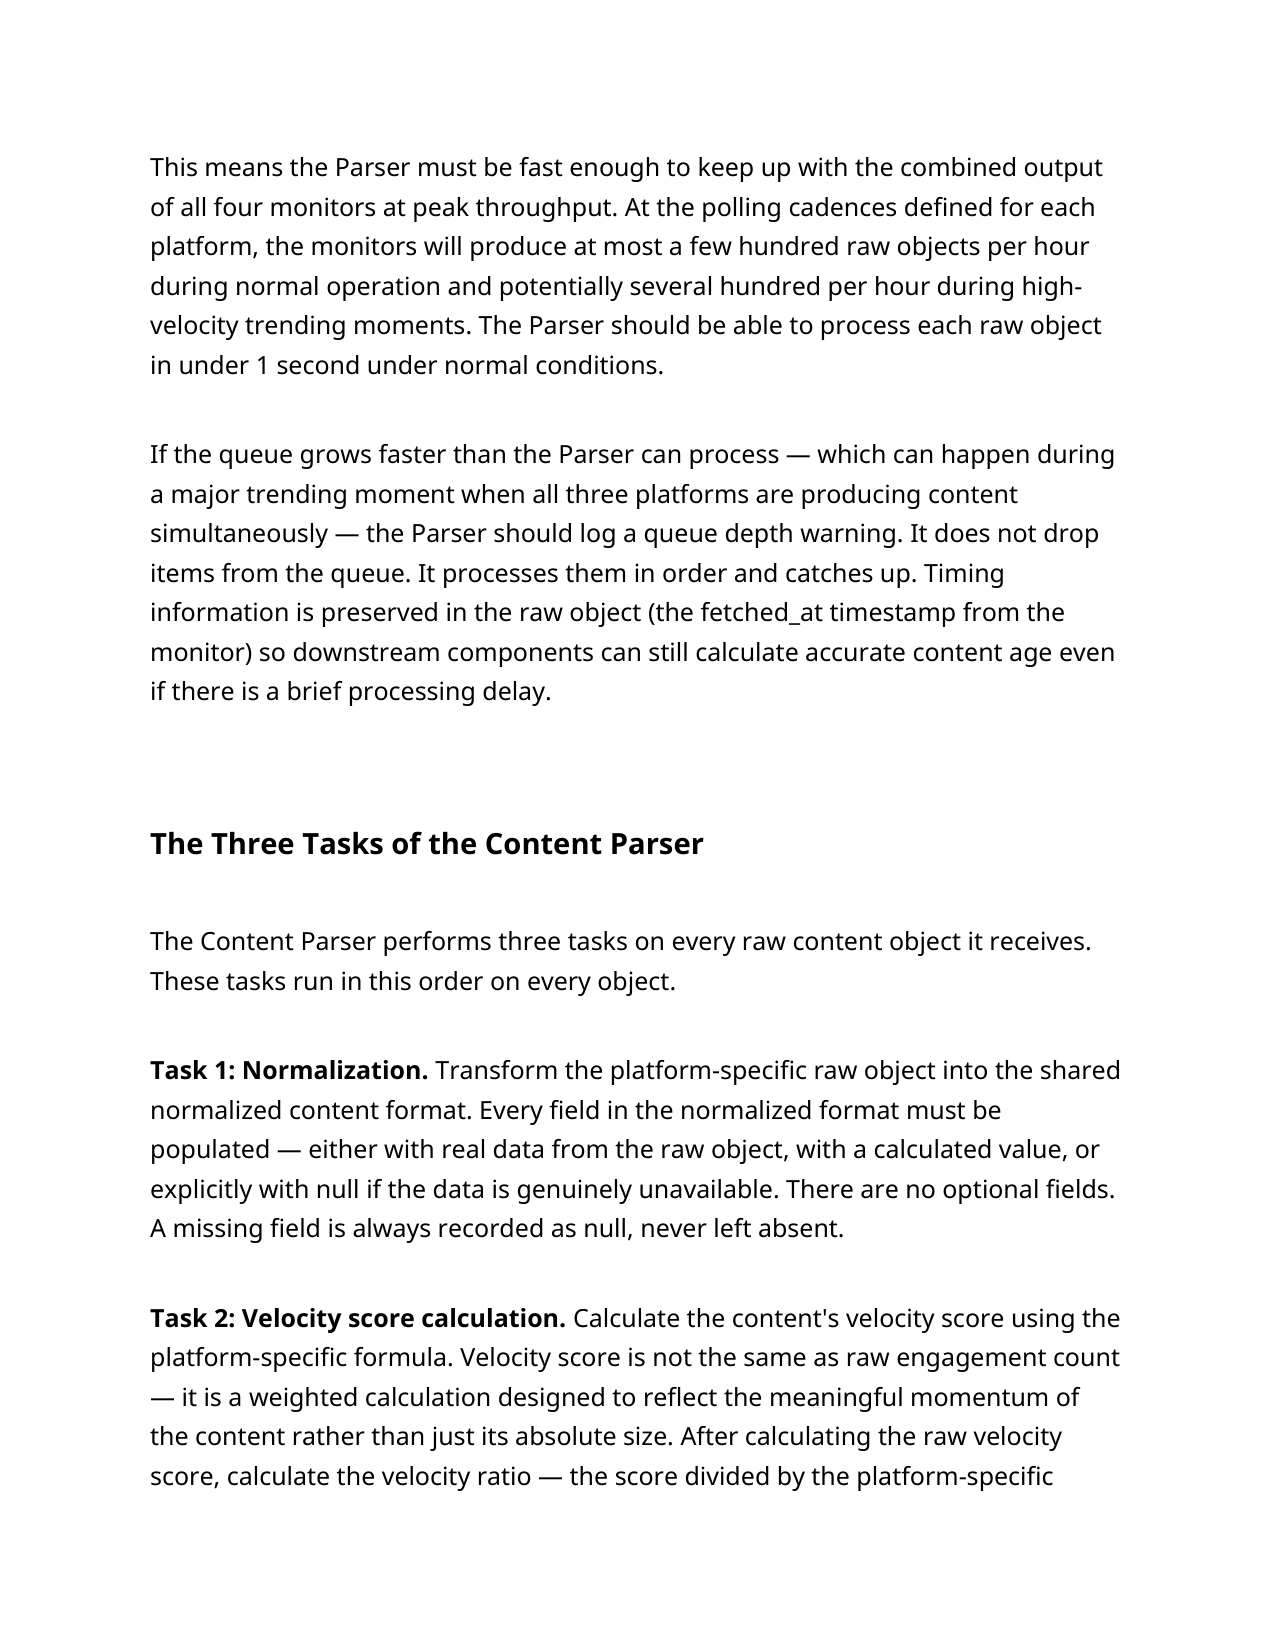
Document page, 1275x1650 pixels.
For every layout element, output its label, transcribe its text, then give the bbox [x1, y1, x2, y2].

subtitle The Three Tasks of the Content Parser [150, 824, 1125, 863]
text The Content Parser performs three tasks on every raw content object it receives. These tasks run in this order on every object. [150, 924, 1125, 997]
text This means the Parser must be fast enough to keep up with the combined output of all four monitors at peak throughput. At the polling cadences defined for each platform, the monitors will produce at most a few hundred raw objects per hour during normal operation and potentially several hundred per hour during high-velocity trending moments. The Parser should be able to process each raw object in under 1 second under normal conditions. [150, 150, 1125, 381]
text Task 1: Normalization. Transform the platform-specific raw object into the shared normalized content format. Every field in the normalized format must be populated — either with real data from the raw object, with a calculated value, or explicitly with null if the data is genuinely unavailable. There are no optional fields. A missing field is always recorded as null, never left absent. [150, 1053, 1125, 1245]
text Task 2: Velocity score calculation. Calculate the content's velocity score using the platform-specific formula. Velocity score is not the same as raw engagement count — it is a weighted calculation designed to reflect the meaningful momentum of the content rather than just its absolute size. After calculating the raw velocity score, calculate the velocity ratio — the score divided by the platform-specific [150, 1300, 1125, 1492]
text If the queue grows faster than the Parser can process — which can happen during a major trending moment when all three platforms are producing content simultaneously — the Parser should log a queue depth warning. It does not drop items from the queue. It processes them in order and catches up. Timing information is preserved in the raw object (the fetched_at timestamp from the monitor) so downstream components can still calculate accurate content age even if there is a brief processing delay. [150, 437, 1125, 708]
